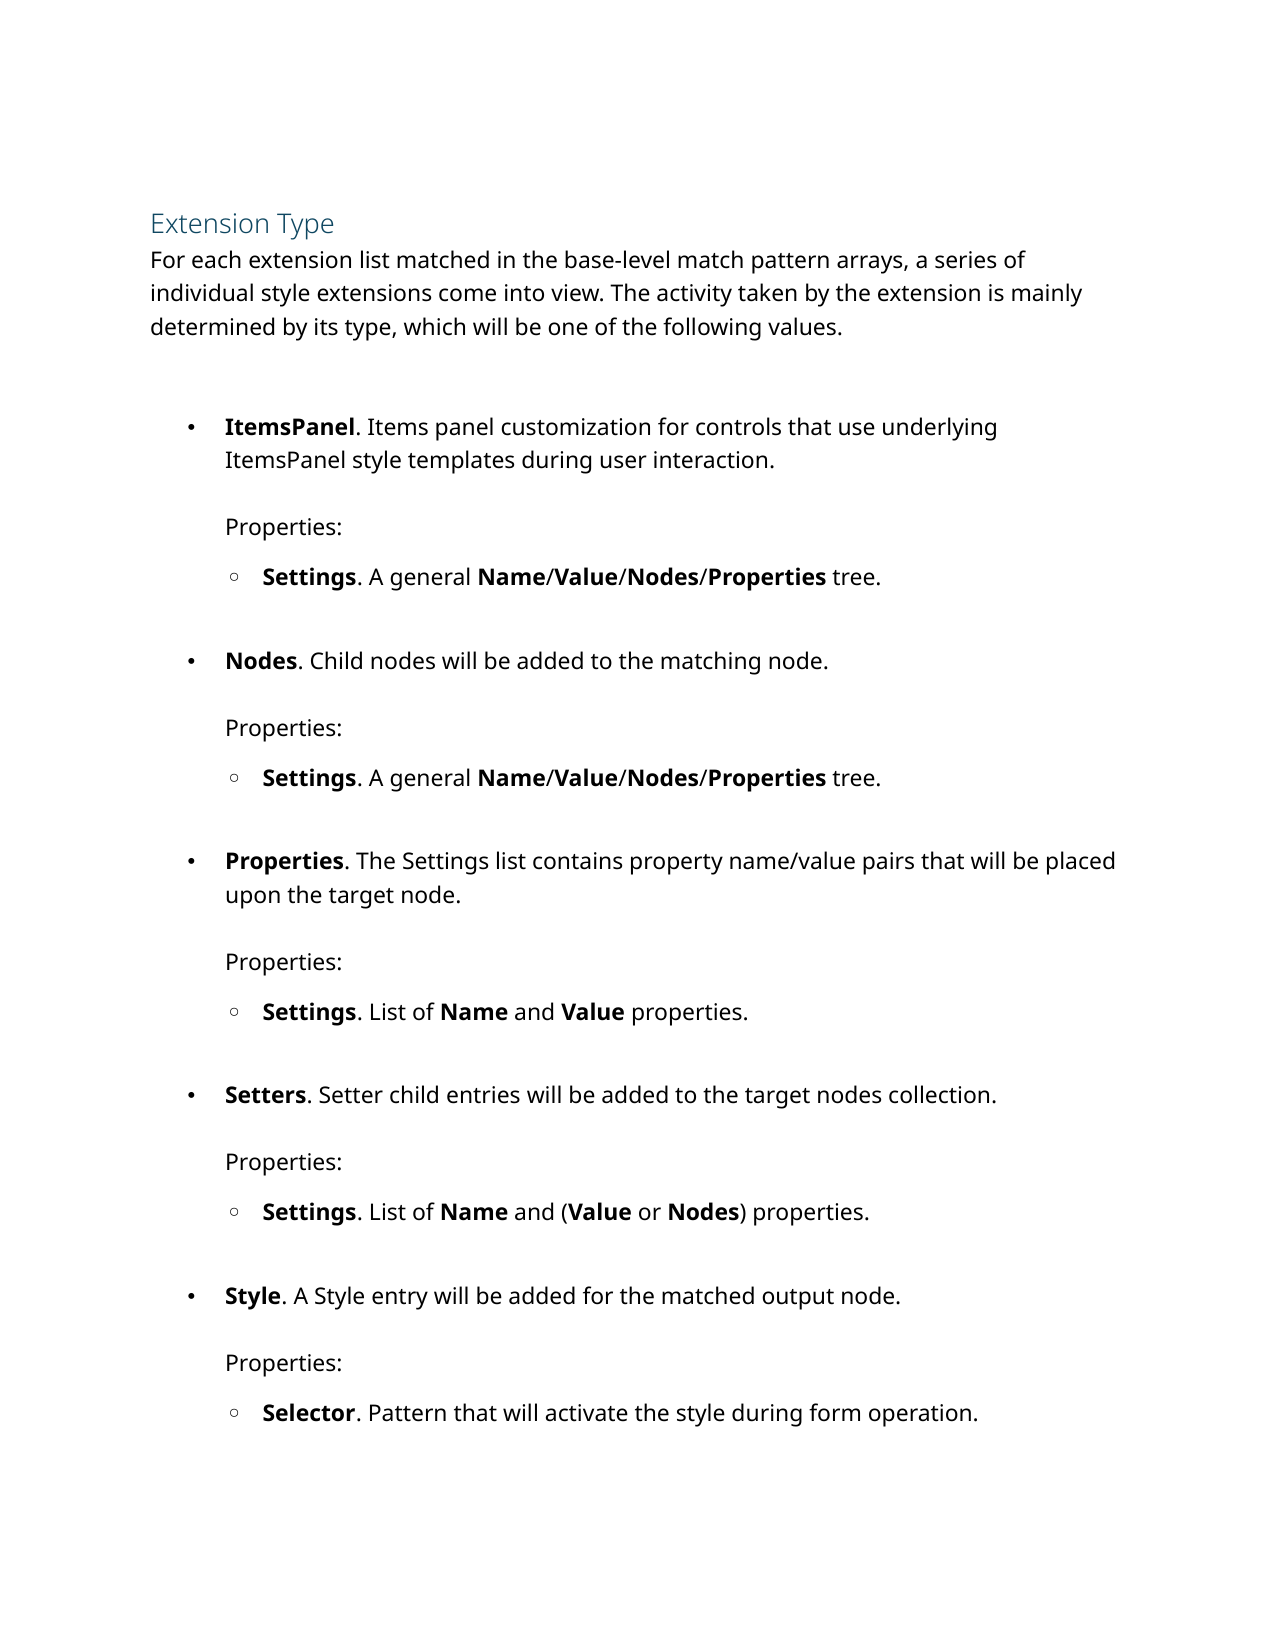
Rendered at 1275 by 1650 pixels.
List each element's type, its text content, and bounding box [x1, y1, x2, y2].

list Settings. A general Name/Value/Nodes/Properties tree. [225, 762, 1125, 826]
list ItemsPanel. Items panel customization for controls that use underlying ItemsPanel style templates during user interaction. Properties: [187, 411, 1125, 542]
list Style. A Style entry will be added for the matched output node. Properties: [187, 1280, 1125, 1378]
list Settings. List of Name and (Value or Nodes) properties. [225, 1196, 1125, 1261]
list Setters. Setter child entries will be added to the target nodes collection. Properties: [187, 1079, 1125, 1177]
list Properties. The Settings list contains property name/value pairs that will be placed upon the target node. Properties: [187, 845, 1125, 977]
list Selector. Pattern that will activate the style during form operation. [225, 1397, 1125, 1428]
list Nodes. Child nodes will be added to the matching node. Properties: [187, 645, 1125, 743]
list Settings. A general Name/Value/Nodes/Properties tree. [225, 561, 1125, 626]
list Settings. List of Name and Value properties. [225, 996, 1125, 1060]
text For each extension list matched in the base-level match pattern arrays, a series of individual style extensions come into view. The activity taken by the extension is mainly determined by its type, which will be one of the following values. [150, 244, 1125, 342]
subtitle Extension Type [150, 204, 1125, 241]
